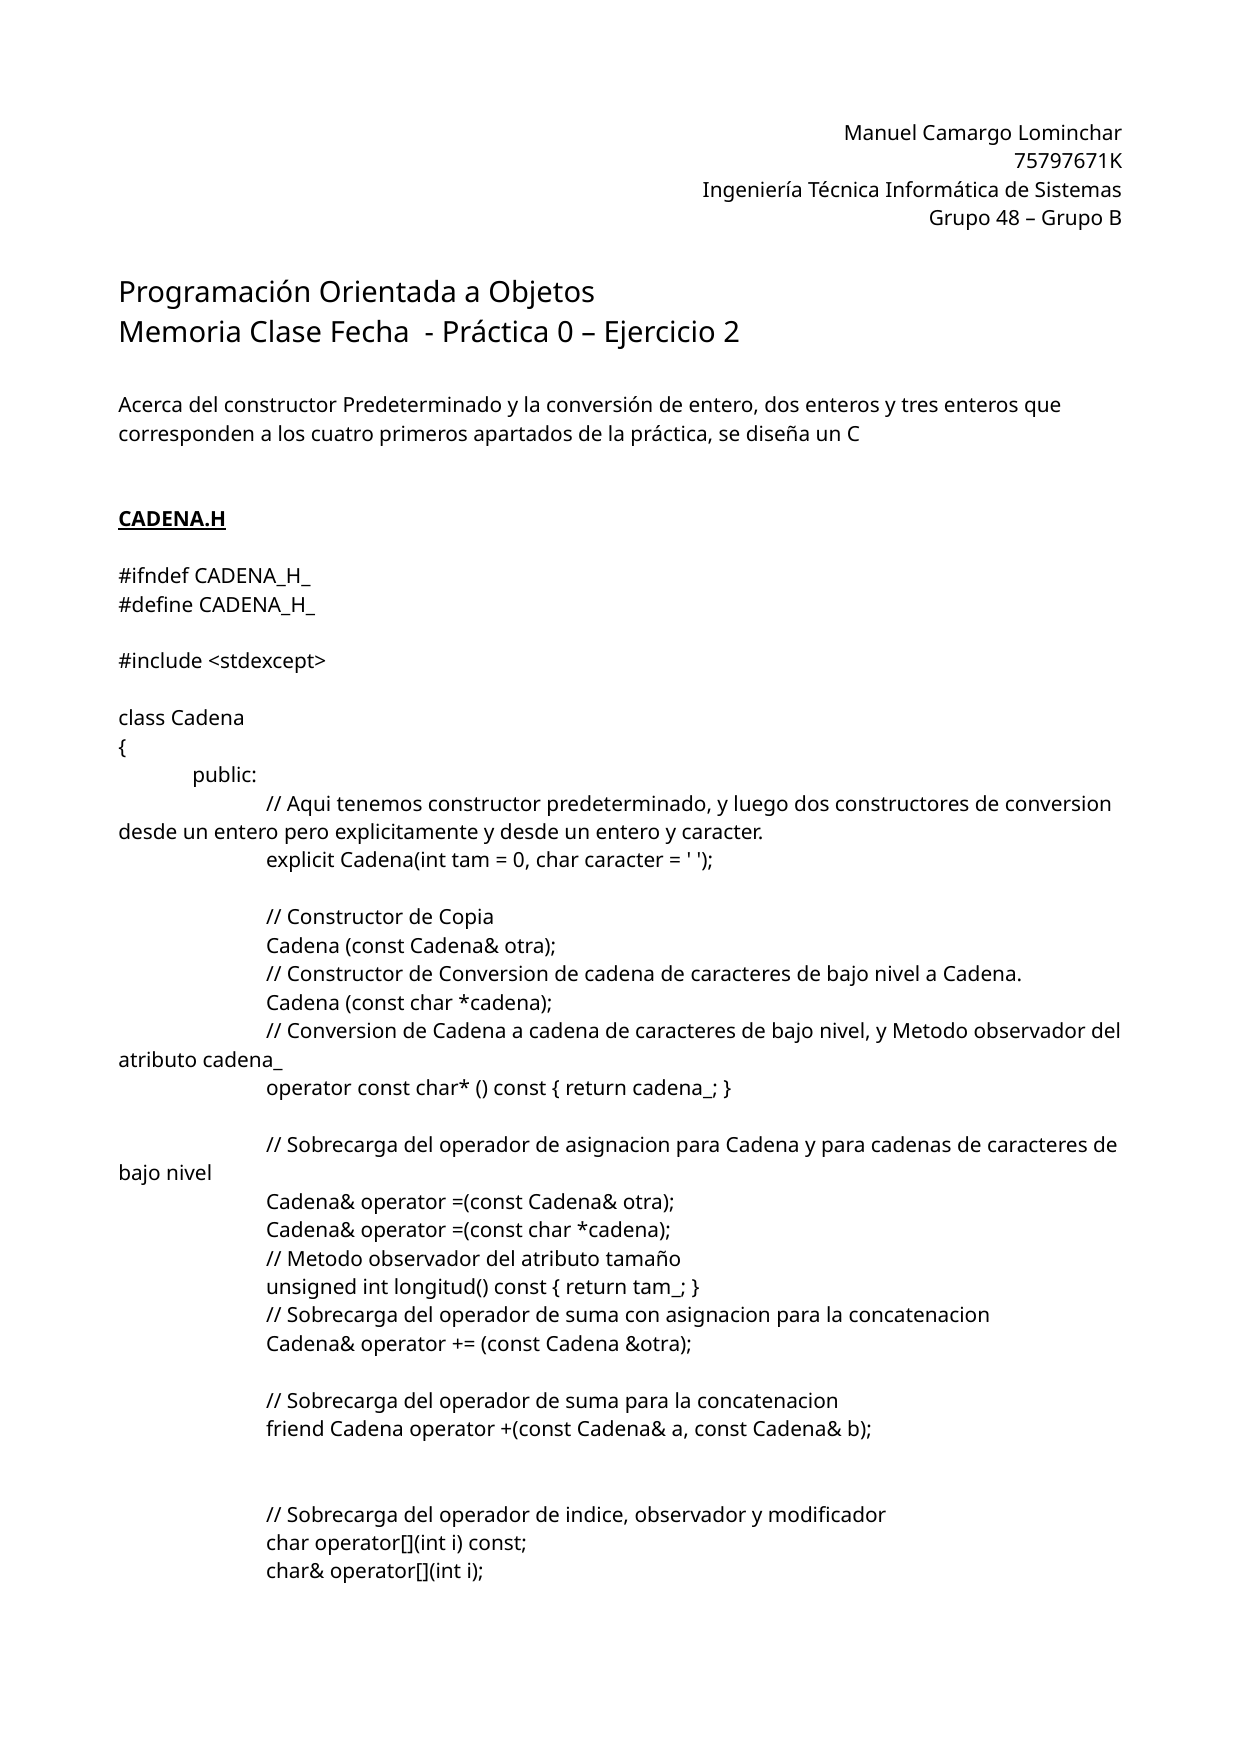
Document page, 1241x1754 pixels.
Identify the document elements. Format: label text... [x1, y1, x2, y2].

text 75797671K [118, 147, 1122, 175]
text public: [118, 760, 1122, 789]
text Cadena& operator =(const char *cadena); [118, 1215, 1122, 1244]
text Memoria Clase Fecha - Práctica 0 – Ejercicio 2 [118, 311, 1122, 351]
text // Conversion de Cadena a cadena de caracteres de bajo nivel, y Metodo observador del atributo cadena_ [118, 1016, 1122, 1073]
text // Sobrecarga del operador de suma con asignacion para la concatenacion [118, 1301, 1122, 1329]
text Cadena (const char *cadena); [118, 988, 1122, 1016]
text Grupo 48 – Grupo B [118, 203, 1122, 232]
text // Metodo observador del atributo tamaño [118, 1244, 1122, 1272]
text CADENA.H [118, 504, 1122, 533]
text char& operator[](int i); [118, 1557, 1122, 1585]
text { [118, 732, 1122, 760]
text Cadena& operator =(const Cadena& otra); [118, 1187, 1122, 1215]
text // Sobrecarga del operador de asignacion para Cadena y para cadenas de caracteres de bajo nivel [118, 1130, 1122, 1187]
text friend Cadena operator +(const Cadena& a, const Cadena& b); [118, 1414, 1122, 1443]
text Cadena (const Cadena& otra); [118, 931, 1122, 959]
text operator const char* () const { return cadena_; } [118, 1073, 1122, 1102]
text Cadena& operator += (const Cadena &otra); [118, 1329, 1122, 1357]
text Programación Orientada a Objetos [118, 272, 1122, 311]
text // Aqui tenemos constructor predeterminado, y luego dos constructores de conversion desde un entero pero explicitamente y desde un entero y caracter. [118, 789, 1122, 846]
text #include <stdexcept> [118, 647, 1122, 675]
text Ingeniería Técnica Informática de Sistemas [118, 175, 1122, 203]
text unsigned int longitud() const { return tam_; } [118, 1272, 1122, 1301]
text // Sobrecarga del operador de suma para la concatenacion [118, 1386, 1122, 1414]
text // Constructor de Conversion de cadena de caracteres de bajo nivel a Cadena. [118, 959, 1122, 988]
text char operator[](int i) const; [118, 1528, 1122, 1557]
text // Constructor de Copia [118, 902, 1122, 931]
text explicit Cadena(int tam = 0, char caracter = ' '); [118, 846, 1122, 874]
text Acerca del constructor Predeterminado y la conversión de entero, dos enteros y tres enteros que corresponden a los cuatro primeros apartados de la práctica, se diseña un C [118, 391, 1122, 447]
text class Cadena [118, 703, 1122, 732]
text #ifndef CADENA_H_ [118, 561, 1122, 590]
text // Sobrecarga del operador de indice, observador y modificador [118, 1500, 1122, 1528]
text #define CADENA_H_ [118, 590, 1122, 618]
text Manuel Camargo Lominchar [118, 118, 1122, 147]
